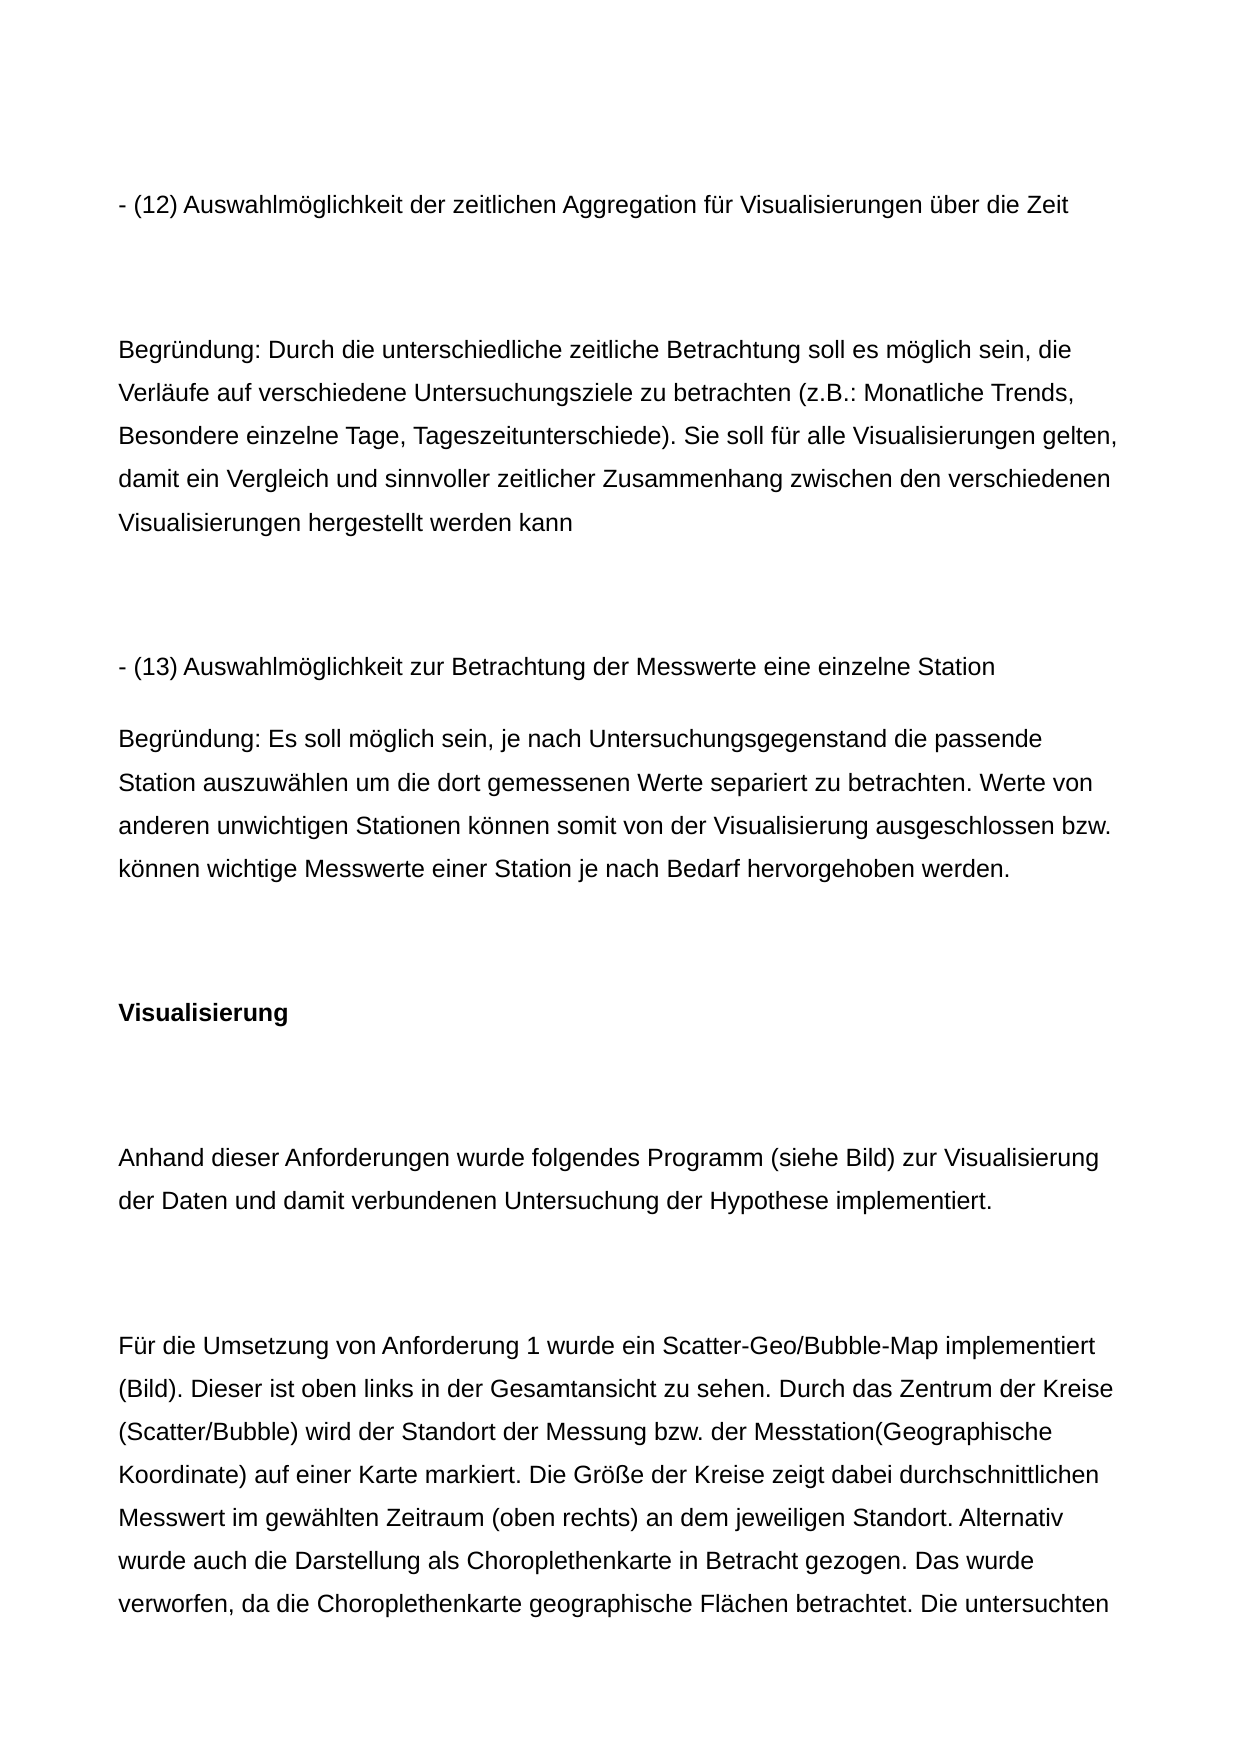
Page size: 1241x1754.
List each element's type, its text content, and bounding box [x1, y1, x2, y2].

text Für die Umsetzung von Anforderung 1 wurde ein Scatter-Geo/Bubble-Map implementiert (Bild). Dieser ist oben links in der Gesamtansicht zu sehen. Durch das Zentrum der Kreise (Scatter/Bubble) wird der Standort der Messung bzw. der Messtation(Geographische Koordinate) auf einer Karte markiert. Die Größe der Kreise zeigt dabei durchschnittlichen Messwert im gewählten Zeitraum (oben rechts) an dem jeweiligen Standort. Alternativ wurde auch die Darstellung als Choroplethenkarte in Betracht gezogen. Das wurde verworfen, da die Choroplethenkarte geographische Flächen betrachtet. Die untersuchten [118, 1331, 1122, 1618]
text - (12) Auswahlmöglichkeit der zeitlichen Aggregation für Visualisierungen über die Zeit [118, 190, 1122, 219]
text - (13) Auswahlmöglichkeit zur Betrachtung der Messwerte eine einzelne Station [118, 652, 1122, 681]
text Begründung: Es soll möglich sein, je nach Untersuchungsgegenstand die passende Station auszuwählen um die dort gemessenen Werte separiert zu betrachten. Werte von anderen unwichtigen Stationen können somit von der Visualisierung ausgeschlossen bzw. können wichtige Messwerte einer Station je nach Bedarf hervorgehoben werden. [118, 724, 1122, 882]
text Anhand dieser Anforderungen wurde folgendes Programm (siehe Bild) zur Visualisierung der Daten und damit verbundenen Untersuchung der Hypothese implementiert. [118, 1143, 1122, 1215]
text Visualisierung [118, 998, 1122, 1027]
text Begründung: Durch die unterschiedliche zeitliche Betrachtung soll es möglich sein, die Verläufe auf verschiedene Untersuchungsziele zu betrachten (z.B.: Monatliche Trends, Besondere einzelne Tage, Tageszeitunterschiede). Sie soll für alle Visualisierungen gelten, damit ein Vergleich und sinnvoller zeitlicher Zusammenhang zwischen den verschiedenen Visualisierungen hergestellt werden kann [118, 335, 1122, 536]
